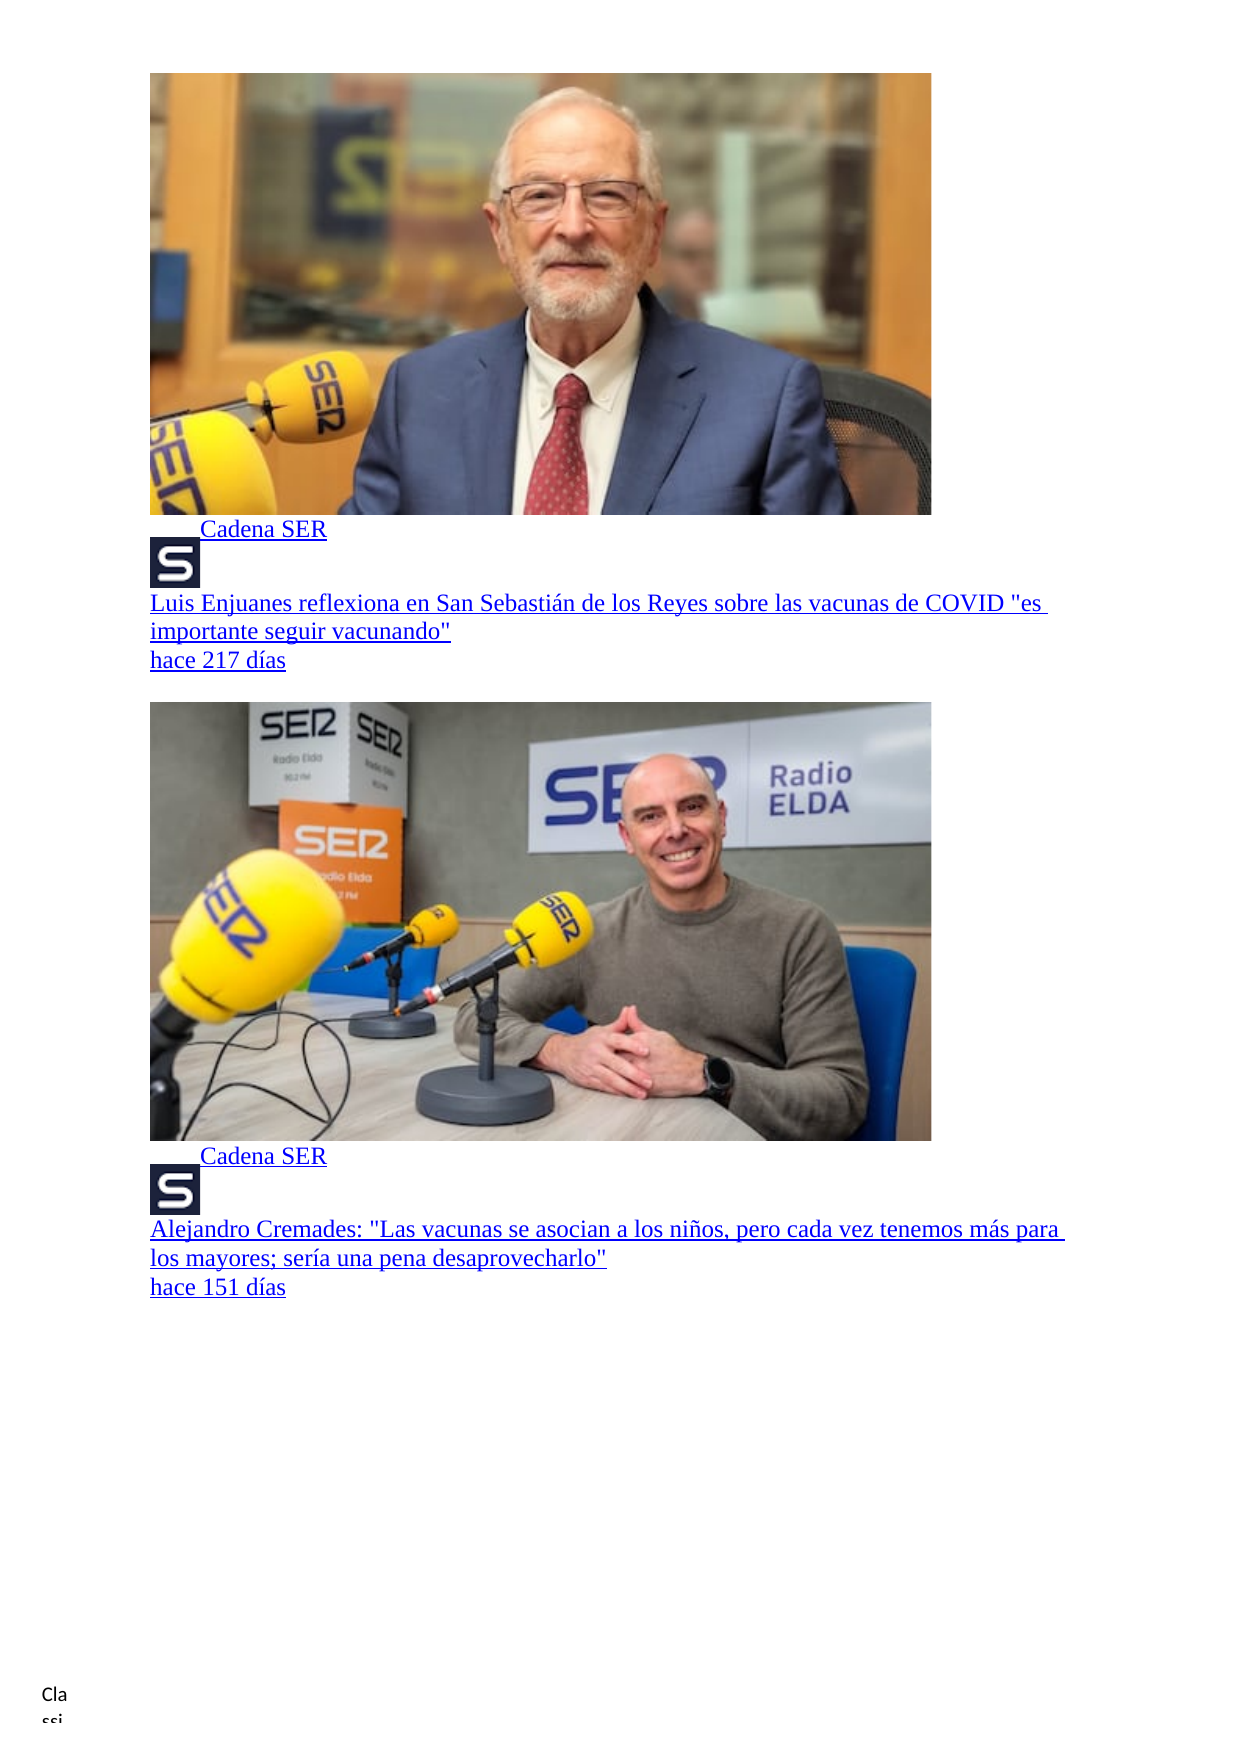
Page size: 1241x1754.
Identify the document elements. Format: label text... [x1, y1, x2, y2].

picture [150, 702, 932, 1141]
text Cadena SER [150, 514, 1090, 588]
text Luis Enjuanes reflexiona en San Sebastián de los Reyes sobre las vacunas de COVID "es importante seguir vacunando" [150, 588, 1090, 645]
picture [150, 73, 932, 515]
picture [150, 1164, 200, 1215]
text hace 151 días [150, 1272, 1090, 1301]
text Cadena SER [150, 1141, 1090, 1214]
text Alejandro Cremades: "Las vacunas se asocian a los niños, pero cada vez tenemos más para los mayores; sería una pena desaprovecharlo" [150, 1214, 1090, 1272]
picture [150, 537, 200, 588]
text hace 217 días [150, 645, 1090, 674]
